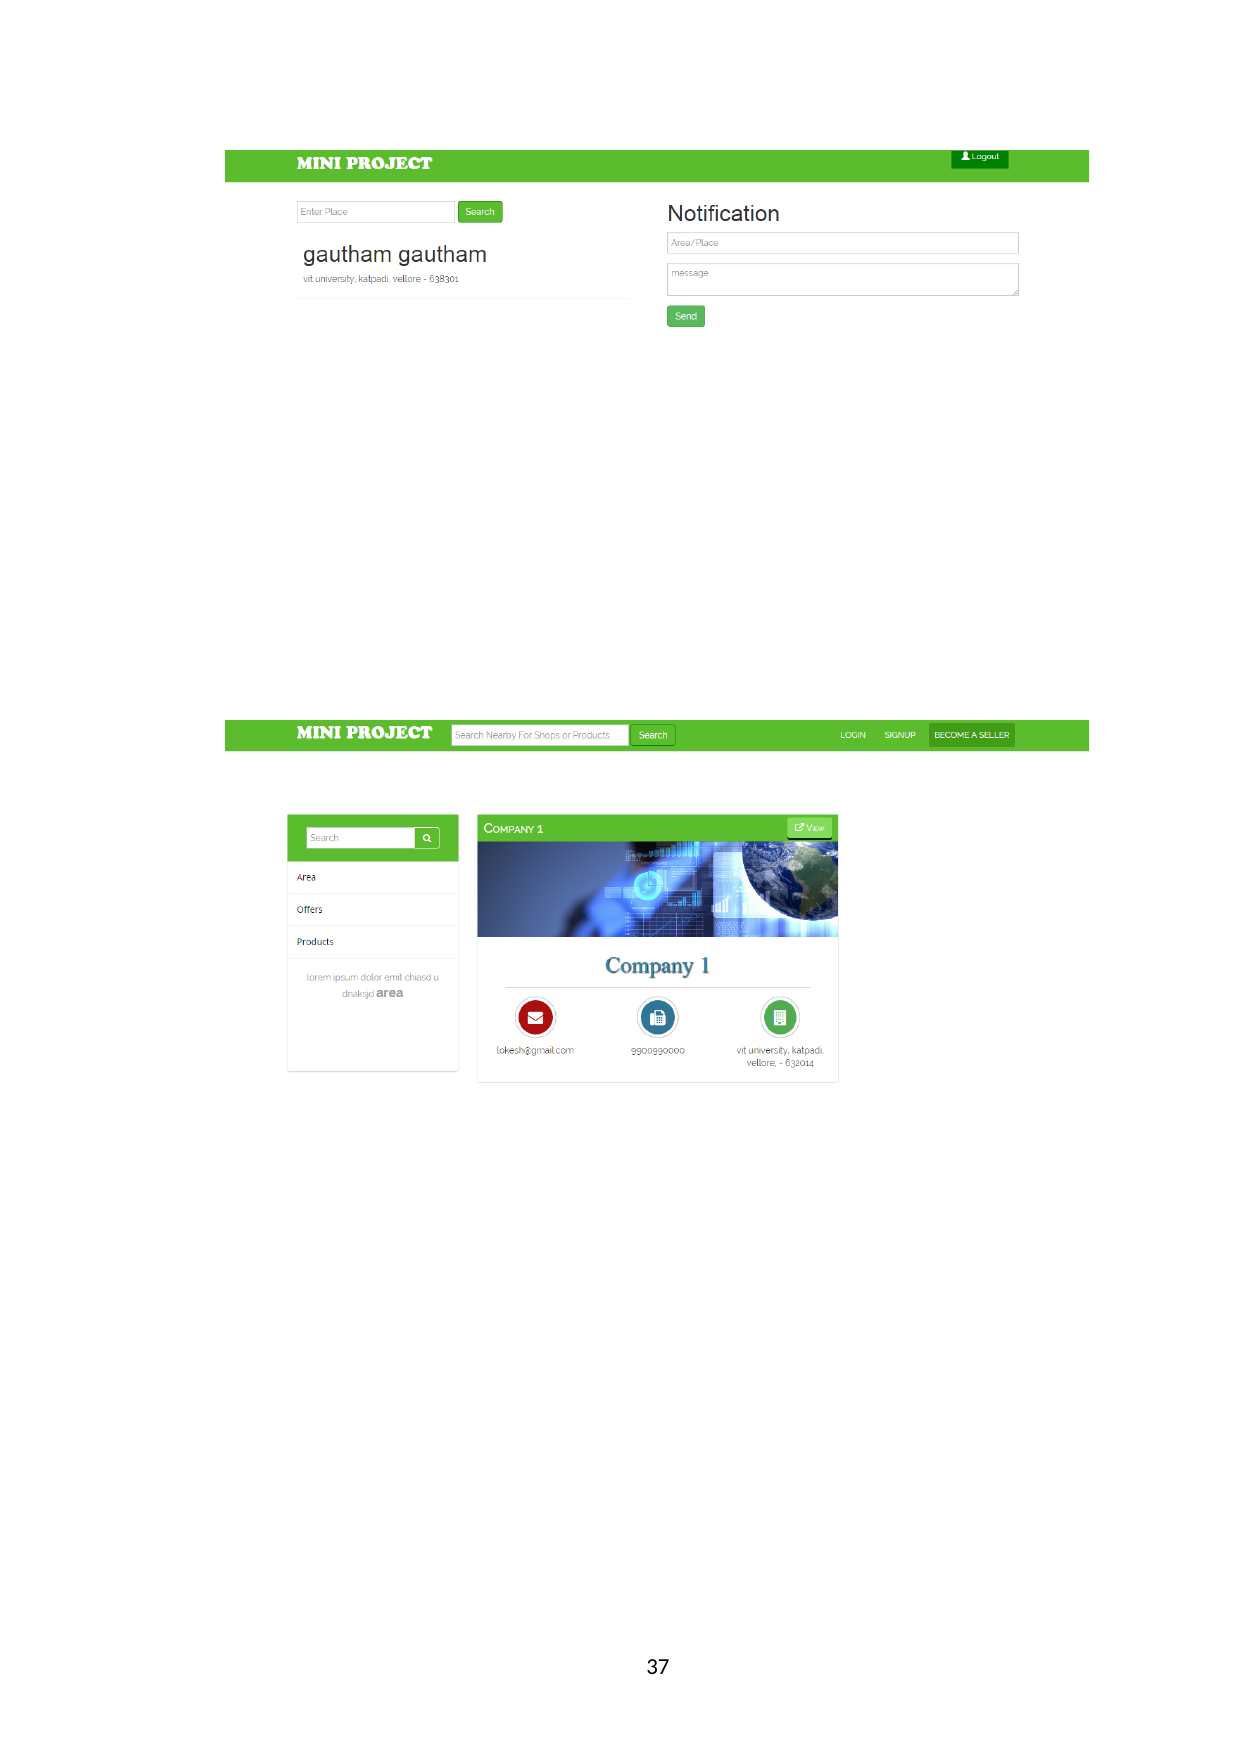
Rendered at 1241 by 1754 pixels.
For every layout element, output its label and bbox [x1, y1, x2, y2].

picture [225, 150, 1090, 557]
picture [225, 720, 1090, 1353]
